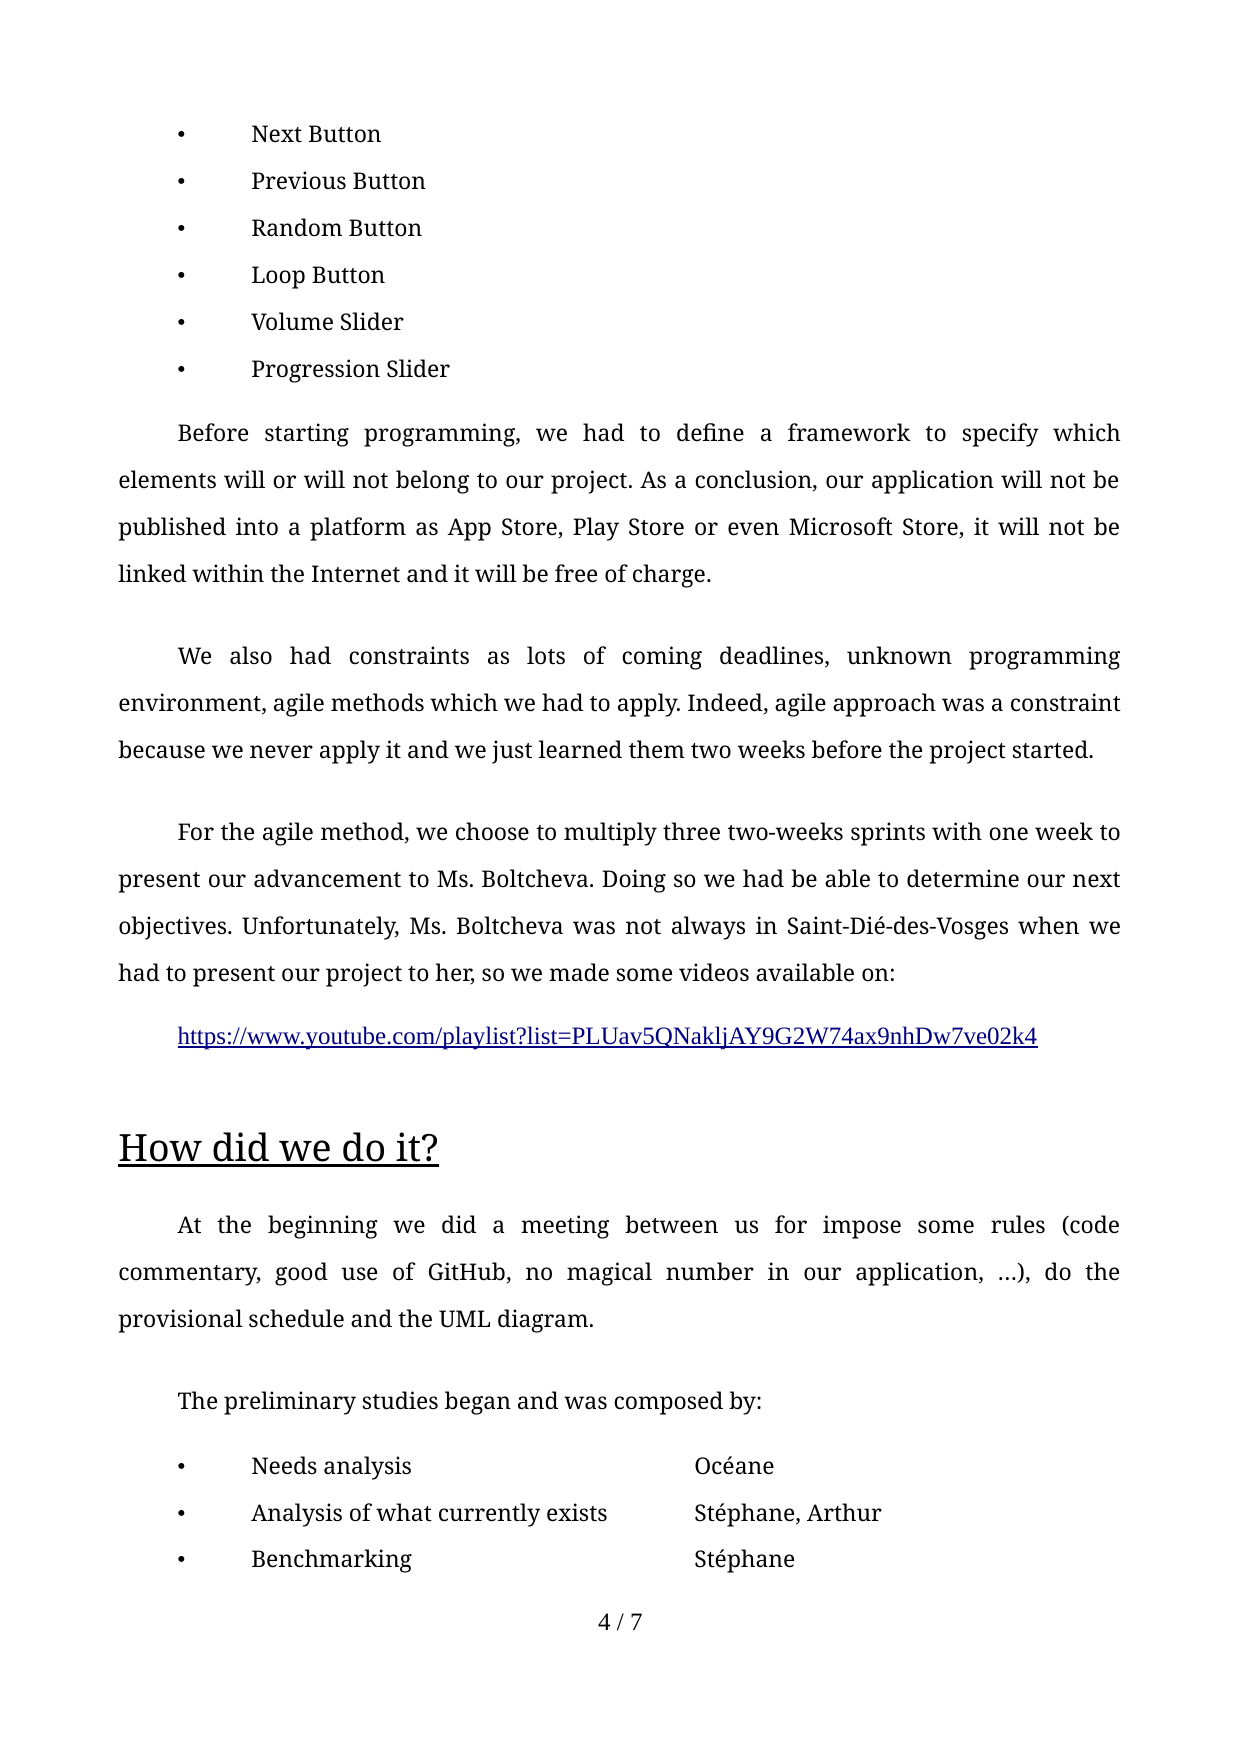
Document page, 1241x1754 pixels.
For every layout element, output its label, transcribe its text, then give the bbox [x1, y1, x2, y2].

text For the agile method, we choose to multiply three two-weeks sprints with one week to present our advancement to Ms. Boltcheva. Doing so we had be able to determine our next objectives. Unfortunately, Ms. Boltcheva was not always in Saint-Dié-des-Vosges when we had to present our project to her, so we made some videos available on: [118, 816, 1122, 988]
list Analysis of what currently exists Stéphane, Arthur [177, 1496, 1122, 1528]
text At the beginning we did a meeting between us for impose some rules (code commentary, good use of GitHub, no magical number in our application, …), do the provisional schedule and the UML diagram. [118, 1209, 1122, 1334]
list Random Button [177, 212, 1122, 243]
text Before starting programming, we had to define a framework to specify which elements will or will not belong to our project. As a conclusion, our application will not be published into a platform as App Store, Play Store or even Microsoft Store, it will not be linked within the Internet and it will be free of charge. [118, 417, 1122, 589]
text https://www.youtube.com/playlist?list=PLUav5QNakljAY9G2W74ax9nhDw7ve02k4 [177, 1021, 1063, 1050]
list Benchmarking Stéphane [177, 1543, 1122, 1574]
list Next Button [177, 118, 1122, 149]
list Needs analysis Océane [177, 1449, 1122, 1481]
list Previous Button [177, 165, 1122, 196]
text The preliminary studies began and was composed by: [118, 1385, 1122, 1416]
list Progression Slider [177, 352, 1122, 384]
list Loop Button [177, 259, 1122, 290]
list Volume Slider [177, 306, 1122, 337]
text We also had constraints as lots of coming deadlines, unknown programming environment, agile methods which we had to apply. Indeed, agile approach was a constraint because we never apply it and we just learned them two weeks before the project started. [118, 640, 1122, 765]
subtitle How did we do it? [118, 1121, 1122, 1172]
